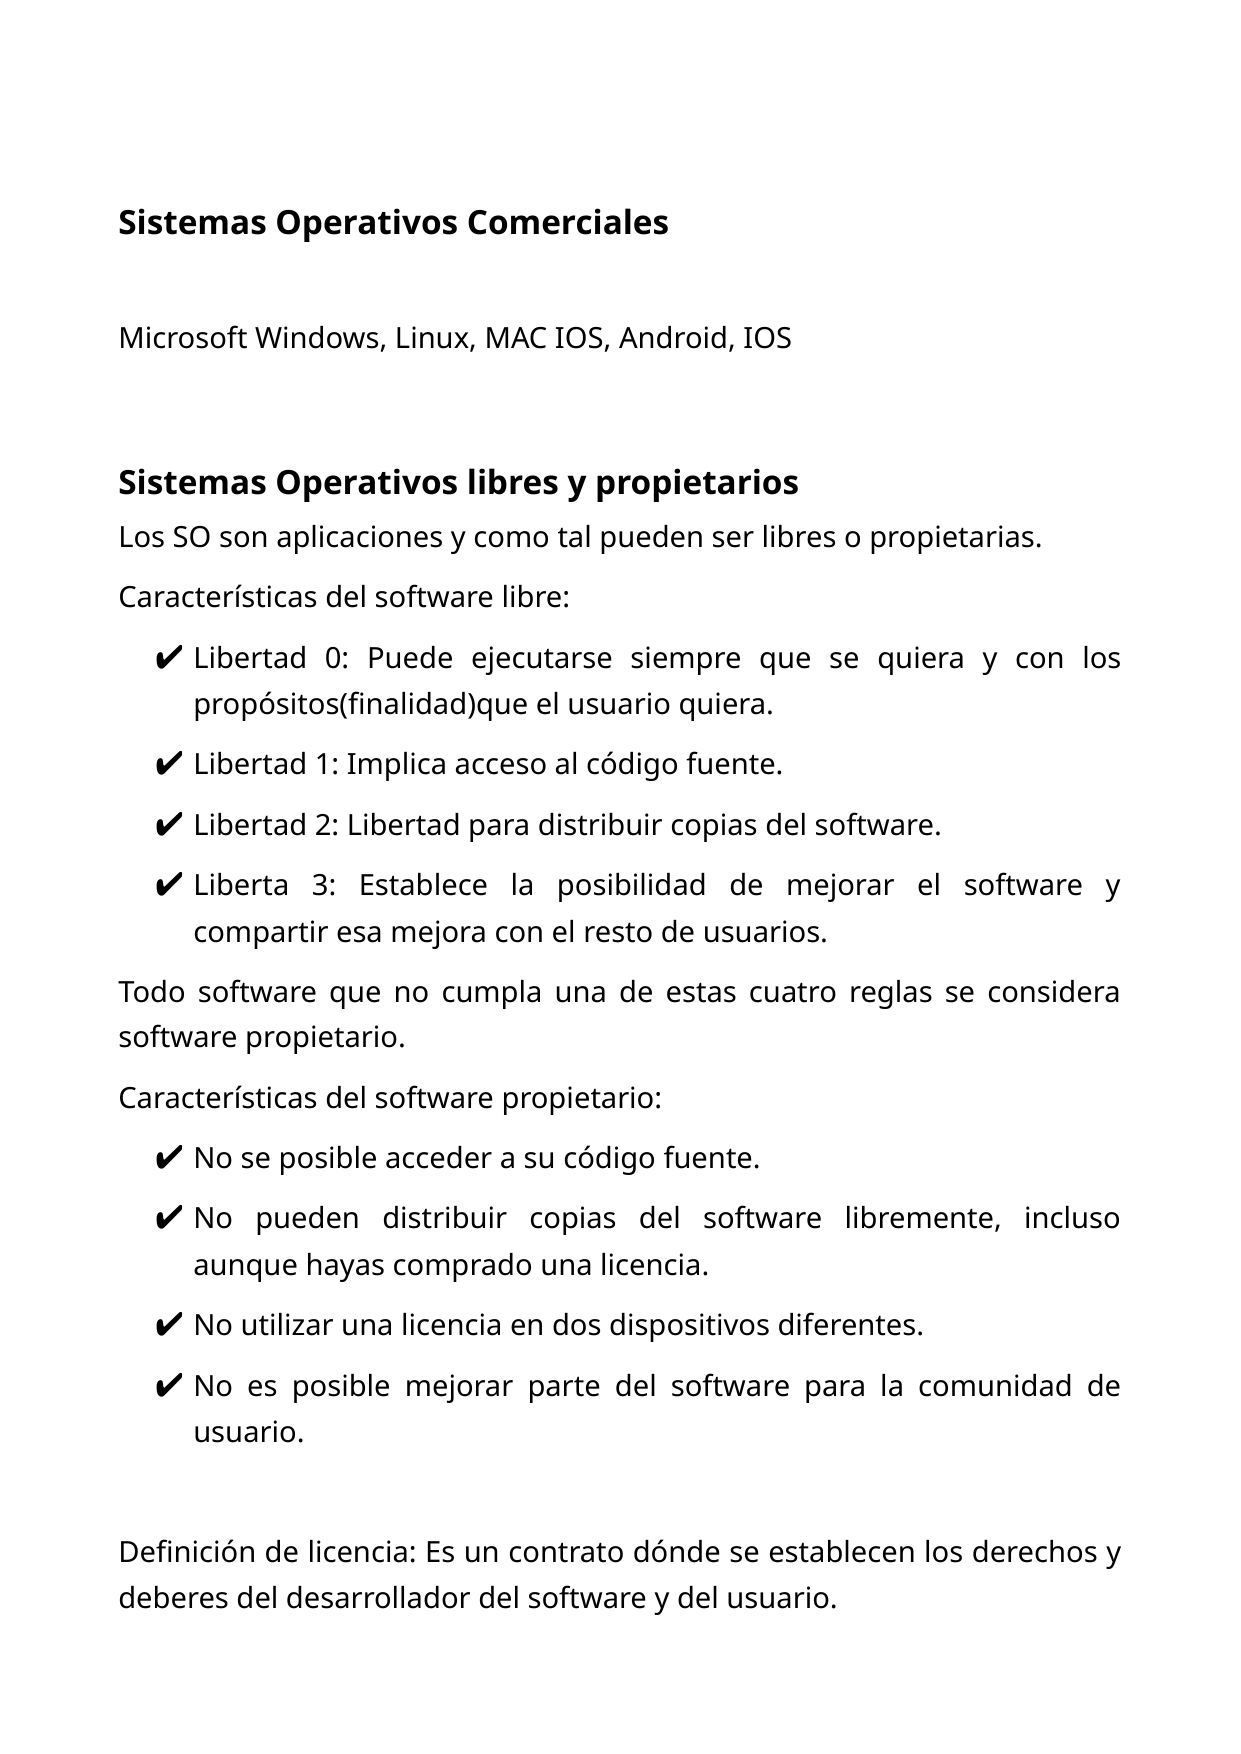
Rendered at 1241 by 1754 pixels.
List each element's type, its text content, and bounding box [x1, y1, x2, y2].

list Libertad 1: Implica acceso al código fuente. [156, 743, 1122, 783]
text Todo software que no cumpla una de estas cuatro reglas se considera software propietario. [118, 971, 1122, 1056]
list No pueden distribuir copias del software libremente, incluso aunque hayas comprado una licencia. [156, 1198, 1122, 1284]
list No utilizar una licencia en dos dispositivos diferentes. [156, 1304, 1122, 1344]
text Microsoft Windows, Linux, MAC IOS, Android, IOS [118, 317, 1122, 357]
list Libertad 0: Puede ejecutarse siempre que se quiera y con los propósitos(finalidad)que el usuario quiera. [156, 637, 1122, 723]
list Libertad 2: Libertad para distribuir copias del software. [156, 804, 1122, 844]
list No se posible acceder a su código fuente. [156, 1137, 1122, 1177]
list No es posible mejorar parte del software para la comunidad de usuario. [156, 1365, 1122, 1451]
text Definición de licencia: Es un contrato dónde se establecen los derechos y deberes del desarrollador del software y del usuario. [118, 1531, 1122, 1617]
list Liberta 3: Establece la posibilidad de mejorar el software y compartir esa mejora con el resto de usuarios. [156, 865, 1122, 951]
text Características del software libre: [118, 577, 1122, 616]
text Los SO son aplicaciones y como tal pueden ser libres o propietarias. [118, 516, 1122, 556]
subtitle Sistemas Operativos Comerciales [118, 199, 1122, 244]
text Características del software propietario: [118, 1077, 1122, 1117]
subtitle Sistemas Operativos libres y propietarios [118, 458, 1122, 504]
